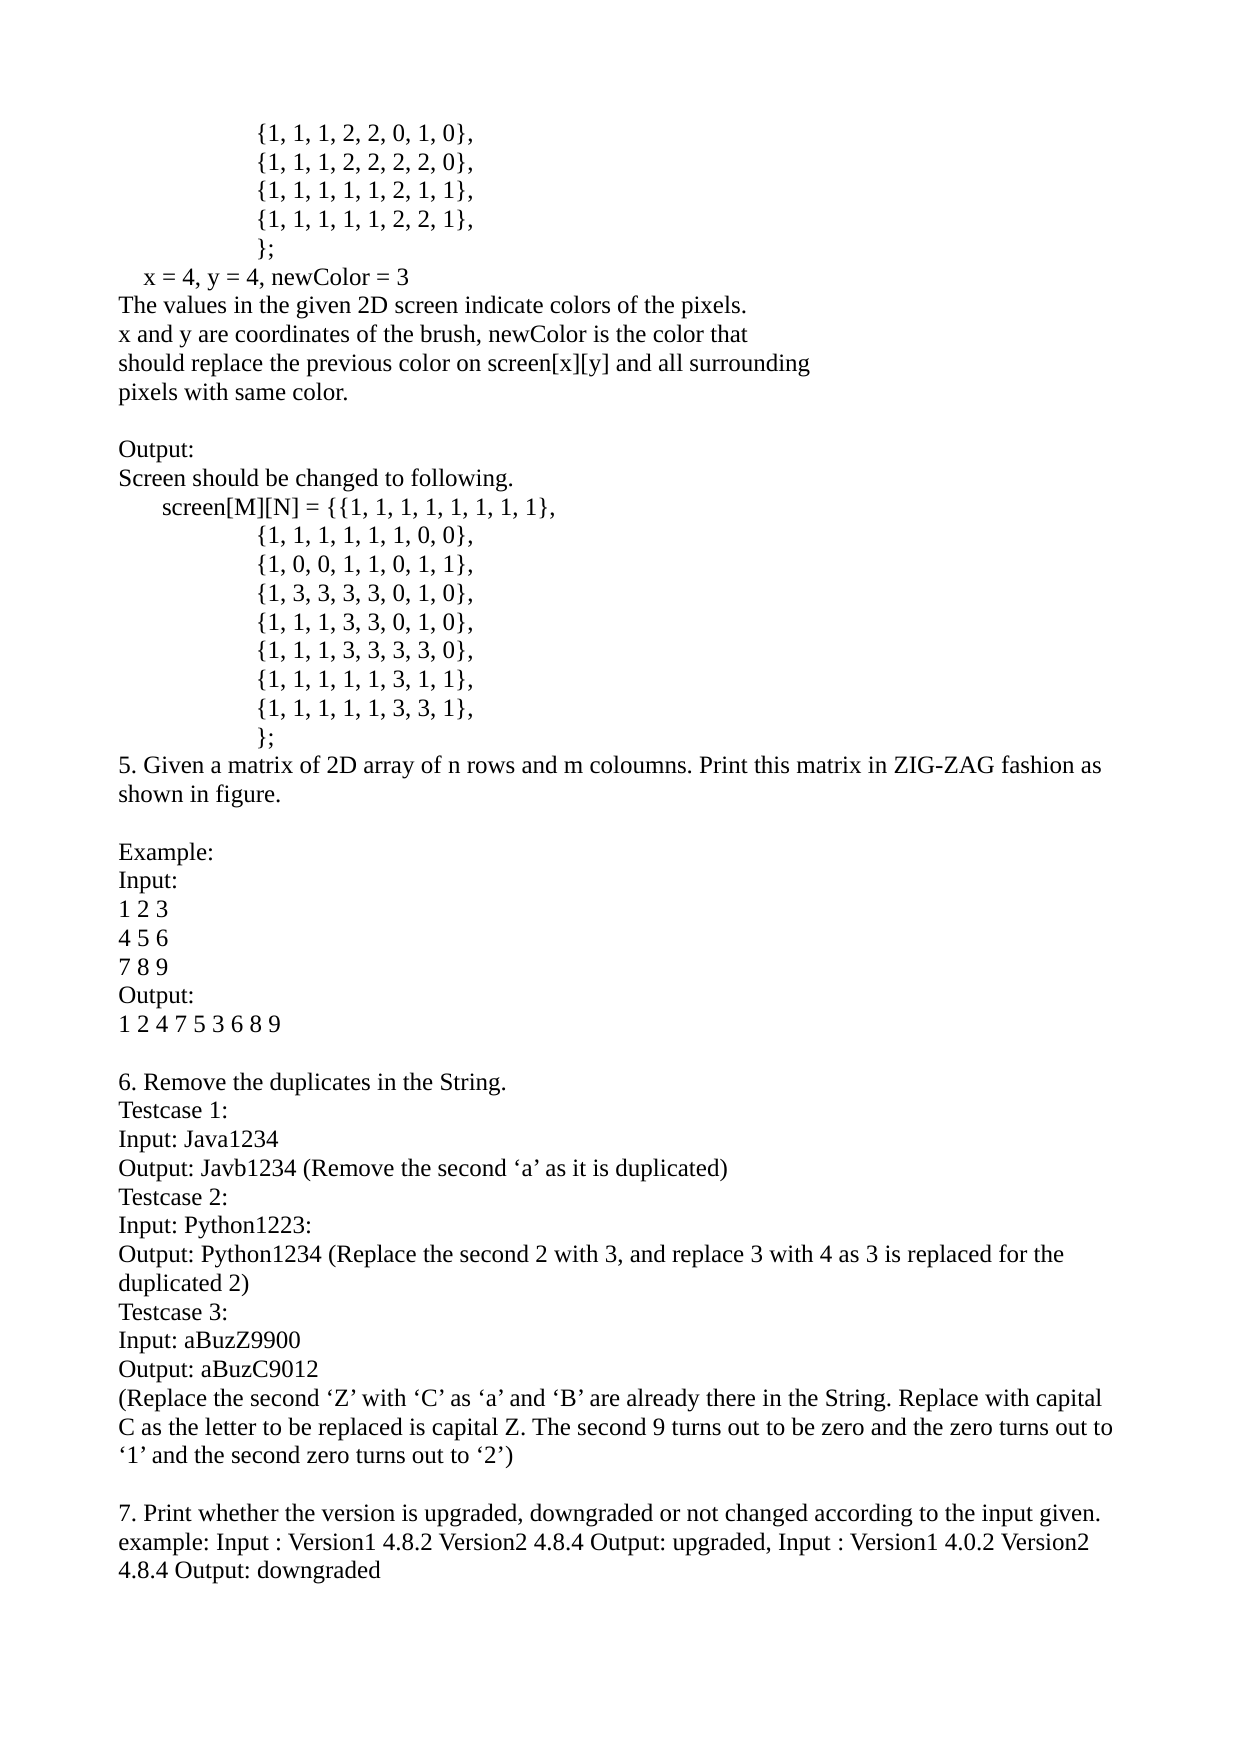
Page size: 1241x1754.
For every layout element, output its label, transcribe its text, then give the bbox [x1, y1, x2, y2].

text 7. Print whether the version is upgraded, downgraded or not changed according to the input given. [118, 1498, 1122, 1527]
text Input: [118, 866, 1122, 894]
text Input: Java1234 [118, 1124, 1122, 1153]
text }; [118, 722, 1122, 751]
text {1, 1, 1, 1, 1, 1, 0, 0}, [118, 521, 1122, 549]
text }; [118, 233, 1122, 262]
text {1, 1, 1, 2, 2, 2, 2, 0}, [118, 147, 1122, 176]
text {1, 3, 3, 3, 3, 0, 1, 0}, [118, 578, 1122, 607]
text 7 8 9 [118, 952, 1122, 981]
text (Replace the second ‘Z’ with ‘C’ as ‘a’ and ‘B’ are already there in the String. Replace with capital C as the letter to be replaced is capital Z. The second 9 turns out to be zero and the zero turns out to ‘1’ and the second zero turns out to ‘2’) [118, 1383, 1122, 1469]
text {1, 1, 1, 2, 2, 0, 1, 0}, [118, 118, 1122, 147]
text 5. Given a matrix of 2D array of n rows and m coloumns. Print this matrix in ZIG-ZAG fashion as shown in figure. [118, 751, 1122, 808]
text The values in the given 2D screen indicate colors of the pixels. [118, 291, 1122, 319]
text {1, 1, 1, 3, 3, 0, 1, 0}, [118, 607, 1122, 636]
text {1, 1, 1, 1, 1, 2, 1, 1}, [118, 176, 1122, 204]
text should replace the previous color on screen[x][y] and all surrounding [118, 348, 1122, 377]
text Output: Javb1234 (Remove the second ‘a’ as it is duplicated) [118, 1153, 1122, 1182]
text Output: Python1234 (Replace the second 2 with 3, and replace 3 with 4 as 3 is replaced for the duplicated 2) [118, 1239, 1122, 1297]
text 1 2 4 7 5 3 6 8 9 [118, 1009, 1122, 1038]
text Screen should be changed to following. [118, 463, 1122, 492]
text x = 4, y = 4, newColor = 3 [118, 262, 1122, 291]
text Testcase 1: [118, 1096, 1122, 1124]
text {1, 1, 1, 1, 1, 3, 1, 1}, [118, 664, 1122, 693]
text x and y are coordinates of the brush, newColor is the color that [118, 319, 1122, 348]
text pixels with same color. [118, 377, 1122, 406]
text {1, 1, 1, 3, 3, 3, 3, 0}, [118, 636, 1122, 664]
text 4 5 6 [118, 923, 1122, 952]
text Testcase 2: [118, 1182, 1122, 1211]
text Output: [118, 434, 1122, 463]
text Testcase 3: [118, 1297, 1122, 1326]
text 6. Remove the duplicates in the String. [118, 1067, 1122, 1096]
text screen[M][N] = {{1, 1, 1, 1, 1, 1, 1, 1}, [118, 492, 1122, 521]
text Output: aBuzC9012 [118, 1354, 1122, 1383]
text {1, 0, 0, 1, 1, 0, 1, 1}, [118, 549, 1122, 578]
text {1, 1, 1, 1, 1, 3, 3, 1}, [118, 693, 1122, 722]
text example: Input : Version1 4.8.2 Version2 4.8.4 Output: upgraded, Input : Version1 4.0.2 Version2 4.8.4 Output: downgraded [118, 1527, 1122, 1584]
text {1, 1, 1, 1, 1, 2, 2, 1}, [118, 204, 1122, 233]
text Input: Python1223: [118, 1211, 1122, 1239]
text Output: [118, 981, 1122, 1009]
text Example: [118, 837, 1122, 866]
text Input: aBuzZ9900 [118, 1326, 1122, 1354]
text 1 2 3 [118, 894, 1122, 923]
